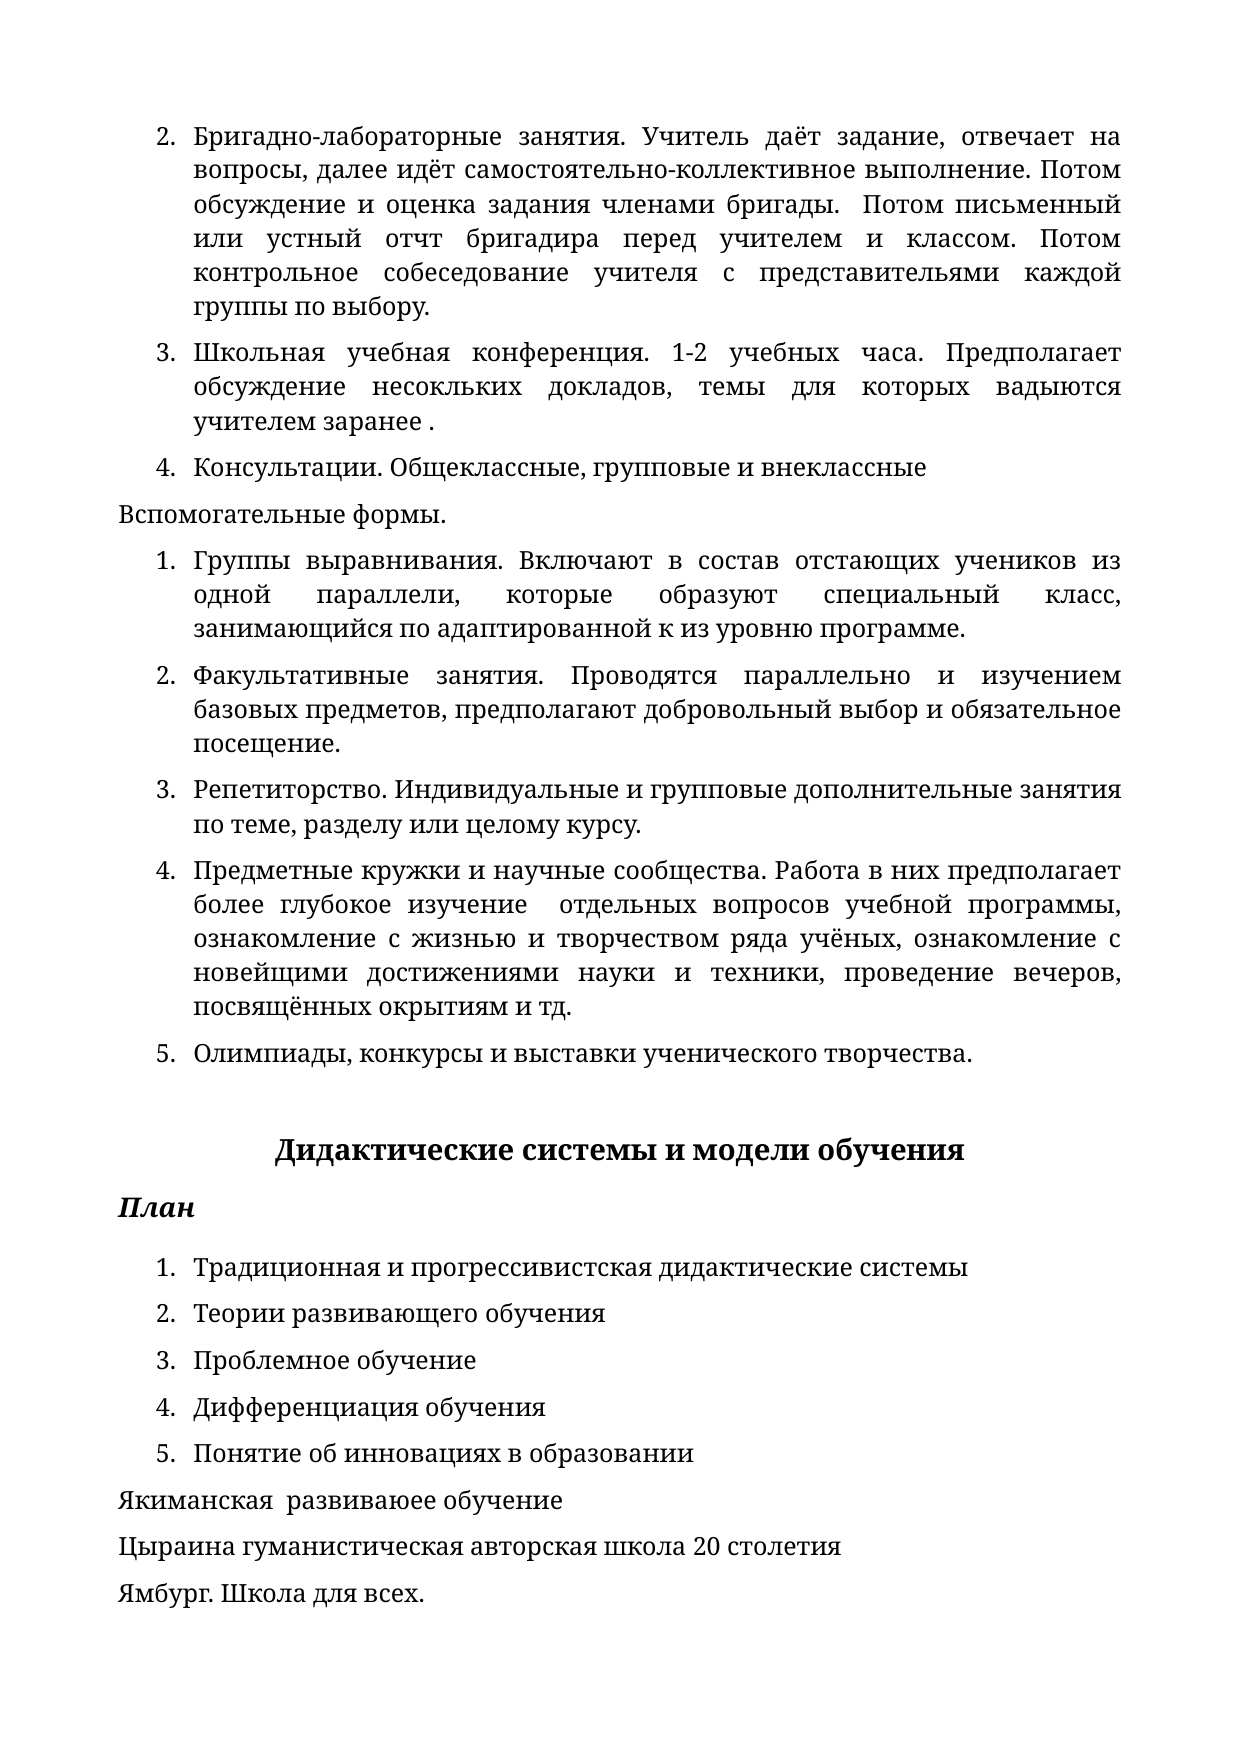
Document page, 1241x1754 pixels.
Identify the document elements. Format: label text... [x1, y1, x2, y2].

text Вспомогательные формы. [118, 496, 1122, 530]
list Понятие об инновациях в образовании [156, 1436, 1122, 1470]
text Ямбург. Школа для всех. [118, 1576, 1122, 1609]
list Традиционная и прогрессивистская дидактические системы [156, 1249, 1122, 1284]
list Теории развивающего обучения [156, 1296, 1122, 1330]
list Репетиторство. Индивидуальные и групповые дополнительные занятия по теме, разделу или целому курсу. [156, 772, 1122, 840]
list Проблемное обучение [156, 1343, 1122, 1377]
list Олимпиады, конкурсы и выставки ученического творчества. [156, 1036, 1122, 1070]
list Группы выравнивания. Включают в состав отстающих учеников из одной параллели, которые образуют специальный класс, занимающийся по адаптированной к из уровню программе. [156, 543, 1122, 645]
text Якиманская развиваюее обучение [118, 1482, 1122, 1516]
list Бригадно-лабораторные занятия. Учитель даёт задание, отвечает на вопросы, далее идёт самостоятельно-коллективное выполнение. Потом обсуждение и оценка задания членами бригады. Потом письменный или устный отчт бригадира перед учителем и классом. Потом контрольное собеседование учителя с представительями каждой группы по выбору. [156, 118, 1122, 322]
list Консультации. Общеклассные, групповые и внеклассные [156, 450, 1122, 484]
list Школьная учебная конференция. 1-2 учебных часа. Предполагает обсуждение несокльких докладов, темы для которых вадыются учителем заранее . [156, 335, 1122, 437]
list Дифференциация обучения [156, 1389, 1122, 1423]
list Предметные кружки и научные сообщества. Работа в них предполагает более глубокое изучение отдельных вопросов учебной программы, ознакомление с жизнью и творчеством ряда учёных, ознакомление с новейщими достижениями науки и техники, проведение вечеров, посвящённых окрытиям и тд. [156, 853, 1122, 1023]
list Факультативные занятия. Проводятся параллельно и изучением базовых предметов, предполагают добровольный выбор и обязательное посещение. [156, 657, 1122, 760]
subtitle Дидактические системы и модели обучения [118, 1129, 1122, 1168]
text Цыраина гуманистическая авторская школа 20 столетия [118, 1529, 1122, 1563]
subtitle План [118, 1193, 1122, 1224]
